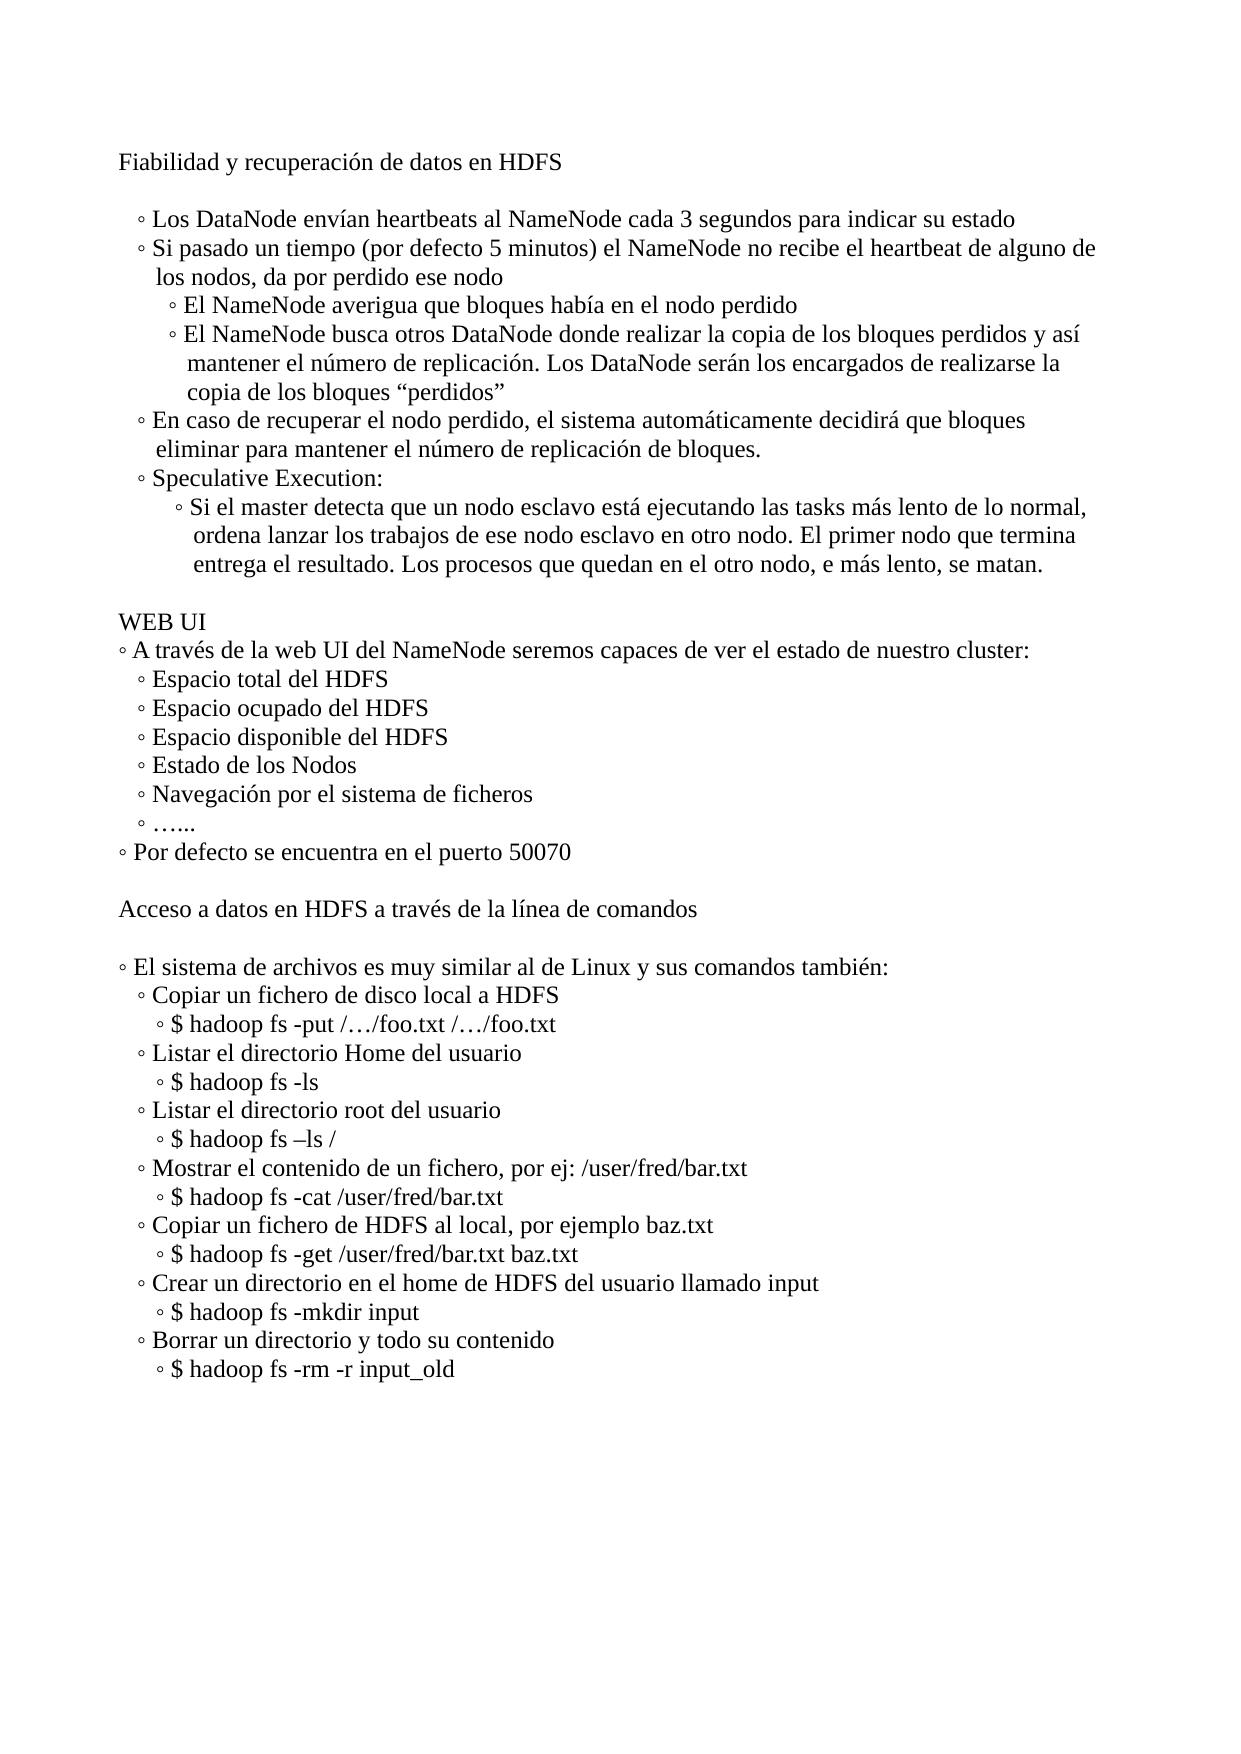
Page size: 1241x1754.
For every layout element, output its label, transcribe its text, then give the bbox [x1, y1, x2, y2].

text ◦ $ hadoop fs -rm -r input_old [118, 1354, 1122, 1383]
text ordena lanzar los trabajos de ese nodo esclavo en otro nodo. El primer nodo que termina [118, 521, 1122, 549]
text ◦ Listar el directorio Home del usuario [118, 1038, 1122, 1067]
text ◦ Si el master detecta que un nodo esclavo está ejecutando las tasks más lento de lo normal, [118, 492, 1122, 521]
text ◦ Borrar un directorio y todo su contenido [118, 1326, 1122, 1354]
text ◦ Speculative Execution: [118, 463, 1122, 492]
text Acceso a datos en HDFS a través de la línea de comandos [118, 894, 1122, 923]
text ◦ Por defecto se encuentra en el puerto 50070 [118, 837, 1122, 866]
text ◦ Los DataNode envían heartbeats al NameNode cada 3 segundos para indicar su estado [118, 204, 1122, 233]
text ◦ En caso de recuperar el nodo perdido, el sistema automáticamente decidirá que bloques [118, 406, 1122, 434]
text ◦ A través de la web UI del NameNode seremos capaces de ver el estado de nuestro cluster: [118, 636, 1122, 664]
text WEB UI [118, 607, 1122, 636]
text Fiabilidad y recuperación de datos en HDFS [118, 147, 1122, 176]
text ◦ $ hadoop fs -cat /user/fred/bar.txt [118, 1182, 1122, 1211]
text ◦ Listar el directorio root del usuario [118, 1096, 1122, 1124]
text ◦ Copiar un fichero de HDFS al local, por ejemplo baz.txt [118, 1211, 1122, 1239]
text entrega el resultado. Los procesos que quedan en el otro nodo, e más lento, se matan. [118, 549, 1122, 578]
text ◦ $ hadoop fs -mkdir input [118, 1297, 1122, 1326]
text ◦ …... [118, 808, 1122, 837]
text ◦ Espacio ocupado del HDFS [118, 693, 1122, 722]
text mantener el número de replicación. Los DataNode serán los encargados de realizarse la [118, 348, 1122, 377]
text ◦ El NameNode averigua que bloques había en el nodo perdido [118, 291, 1122, 319]
text ◦ $ hadoop fs –ls / [118, 1124, 1122, 1153]
text ◦ Mostrar el contenido de un fichero, por ej: /user/fred/bar.txt [118, 1153, 1122, 1182]
text ◦ Si pasado un tiempo (por defecto 5 minutos) el NameNode no recibe el heartbeat de alguno de [118, 233, 1122, 262]
text ◦ $ hadoop fs -get /user/fred/bar.txt baz.txt [118, 1239, 1122, 1268]
text los nodos, da por perdido ese nodo [118, 262, 1122, 291]
text ◦ Estado de los Nodos [118, 751, 1122, 779]
text eliminar para mantener el número de replicación de bloques. [118, 434, 1122, 463]
text ◦ $ hadoop fs -ls [118, 1067, 1122, 1096]
text ◦ Crear un directorio en el home de HDFS del usuario llamado input [118, 1268, 1122, 1297]
text ◦ $ hadoop fs -put /…/foo.txt /…/foo.txt [118, 1009, 1122, 1038]
text ◦ Espacio disponible del HDFS [118, 722, 1122, 751]
text ◦ El sistema de archivos es muy similar al de Linux y sus comandos también: [118, 952, 1122, 981]
text copia de los bloques “perdidos” [118, 377, 1122, 406]
text ◦ Espacio total del HDFS [118, 664, 1122, 693]
text ◦ El NameNode busca otros DataNode donde realizar la copia de los bloques perdidos y así [118, 319, 1122, 348]
text ◦ Navegación por el sistema de ficheros [118, 779, 1122, 808]
text ◦ Copiar un fichero de disco local a HDFS [118, 981, 1122, 1009]
